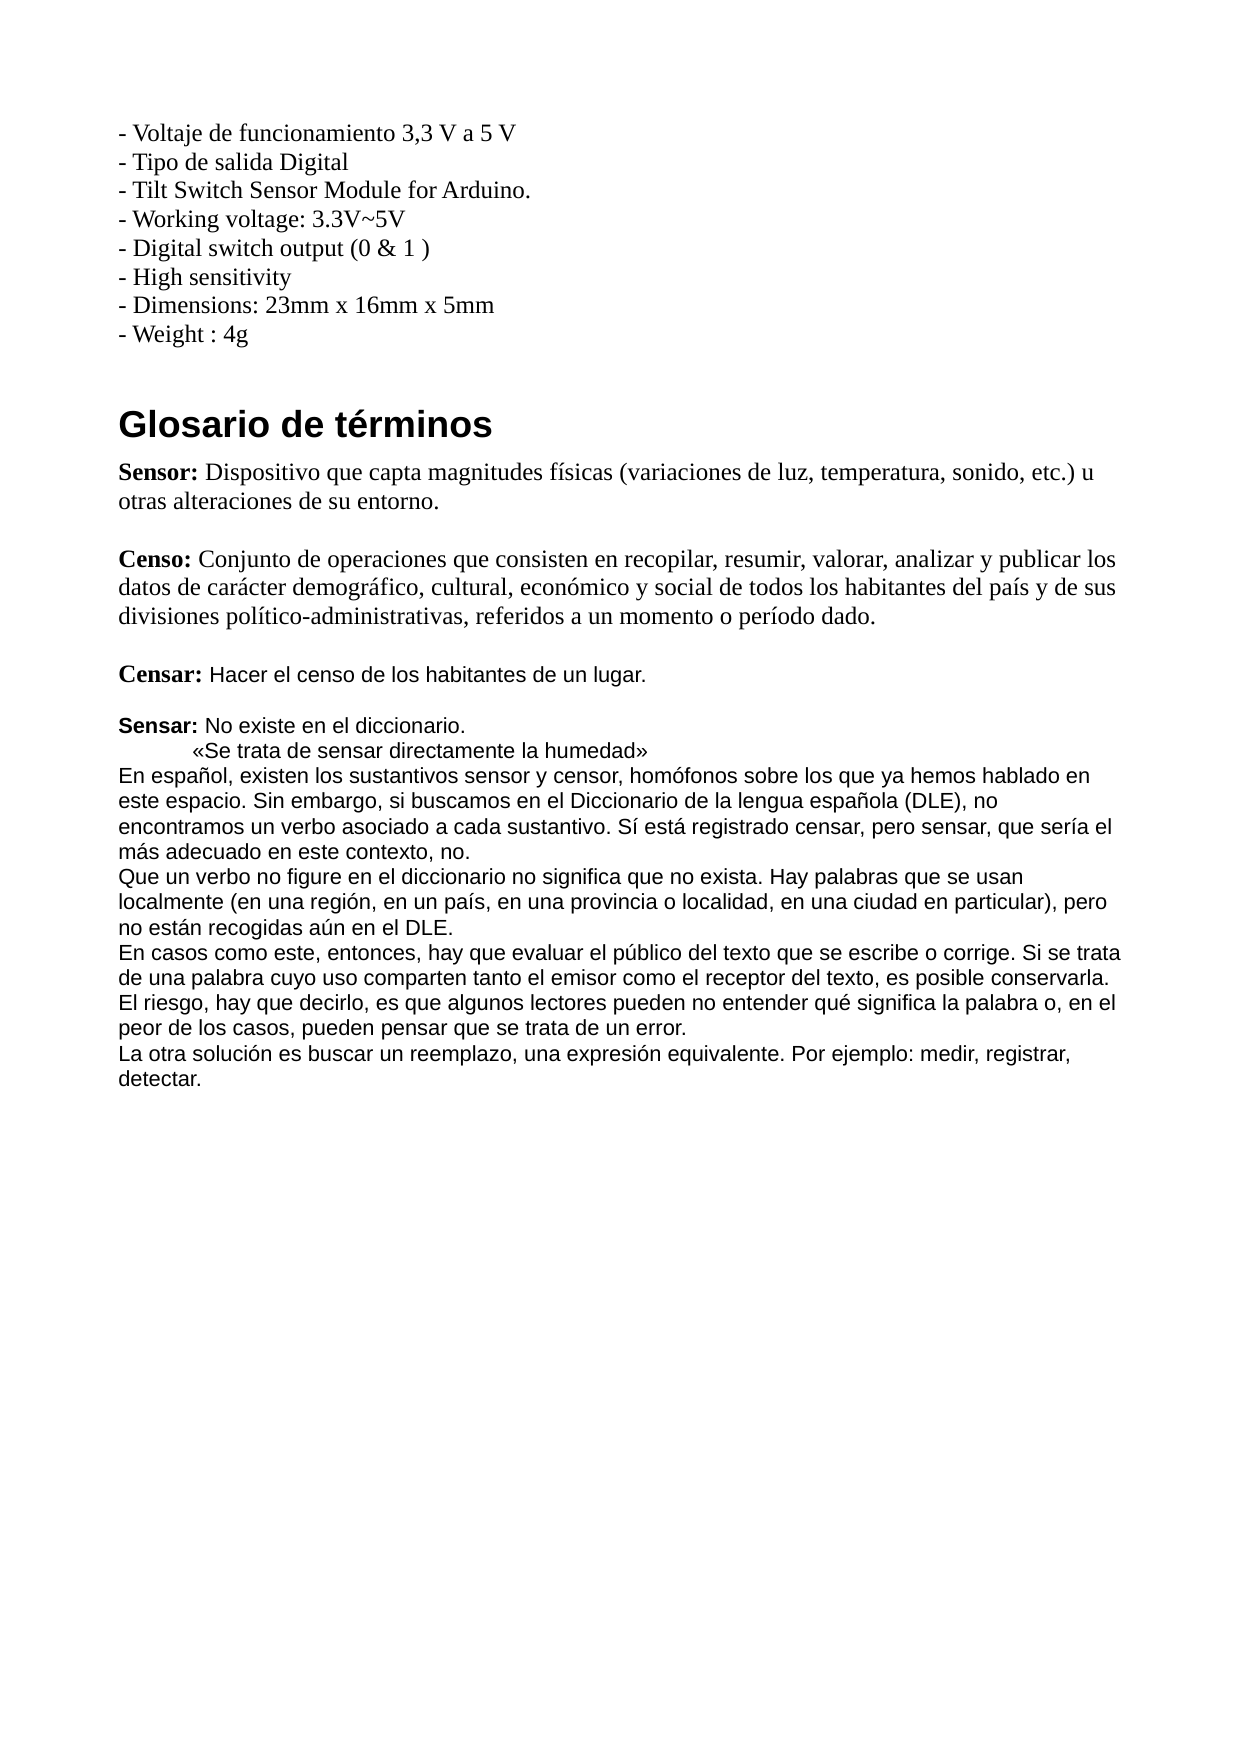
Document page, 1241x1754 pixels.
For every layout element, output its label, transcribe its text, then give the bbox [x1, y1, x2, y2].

text - Voltaje de funcionamiento 3,3 V a 5 V [118, 118, 1122, 147]
text - Dimensions: 23mm x 16mm x 5mm [118, 291, 1122, 319]
text Que un verbo no figure en el diccionario no significa que no exista. Hay palabras que se usan localmente (en una región, en un país, en una provincia o localidad, en una ciudad en particular), pero no están recogidas aún en el DLE. [118, 864, 1122, 939]
text Sensor: Dispositivo que capta magnitudes físicas (variaciones de luz, temperatura, sonido, etc.) u otras alteraciones de su entorno. [118, 457, 1122, 515]
text - Digital switch output (0 & 1 ) [118, 233, 1122, 262]
text - Weight : 4g [118, 319, 1122, 348]
text - Working voltage: 3.3V~5V [118, 204, 1122, 233]
text En español, existen los sustantivos sensor y censor, homófonos sobre los que ya hemos hablado en este espacio. Sin embargo, si buscamos en el Diccionario de la lengua española (DLE), no encontramos un verbo asociado a cada sustantivo. Sí está registrado censar, pero sensar, que sería el más adecuado en este contexto, no. [118, 763, 1122, 864]
text Censo: Conjunto de operaciones que consisten en recopilar, resumir, valorar, analizar y publicar los datos de carácter demográfico, cultural, económico y social de todos los habitantes del país y de sus divisiones político-administrativas, referidos a un momento o período dado. [118, 544, 1122, 630]
subtitle Glosario de términos [118, 402, 1122, 445]
text «Se trata de sensar directamente la humedad» [118, 738, 1122, 763]
text - High sensitivity [118, 262, 1122, 291]
text Censar: Hacer el censo de los habitantes de un lugar. [118, 659, 1122, 687]
text Sensar: No existe en el diccionario. [118, 713, 1122, 738]
text La otra solución es buscar un reemplazo, una expresión equivalente. Por ejemplo: medir, registrar, detectar. [118, 1040, 1122, 1091]
text En casos como este, entonces, hay que evaluar el público del texto que se escribe o corrige. Si se trata de una palabra cuyo uso comparten tanto el emisor como el receptor del texto, es posible conservarla. El riesgo, hay que decirlo, es que algunos lectores pueden no entender qué significa la palabra o, en el peor de los casos, pueden pensar que se trata de un error. [118, 939, 1122, 1040]
text - Tilt Switch Sensor Module for Arduino. [118, 176, 1122, 204]
text - Tipo de salida Digital [118, 147, 1122, 176]
